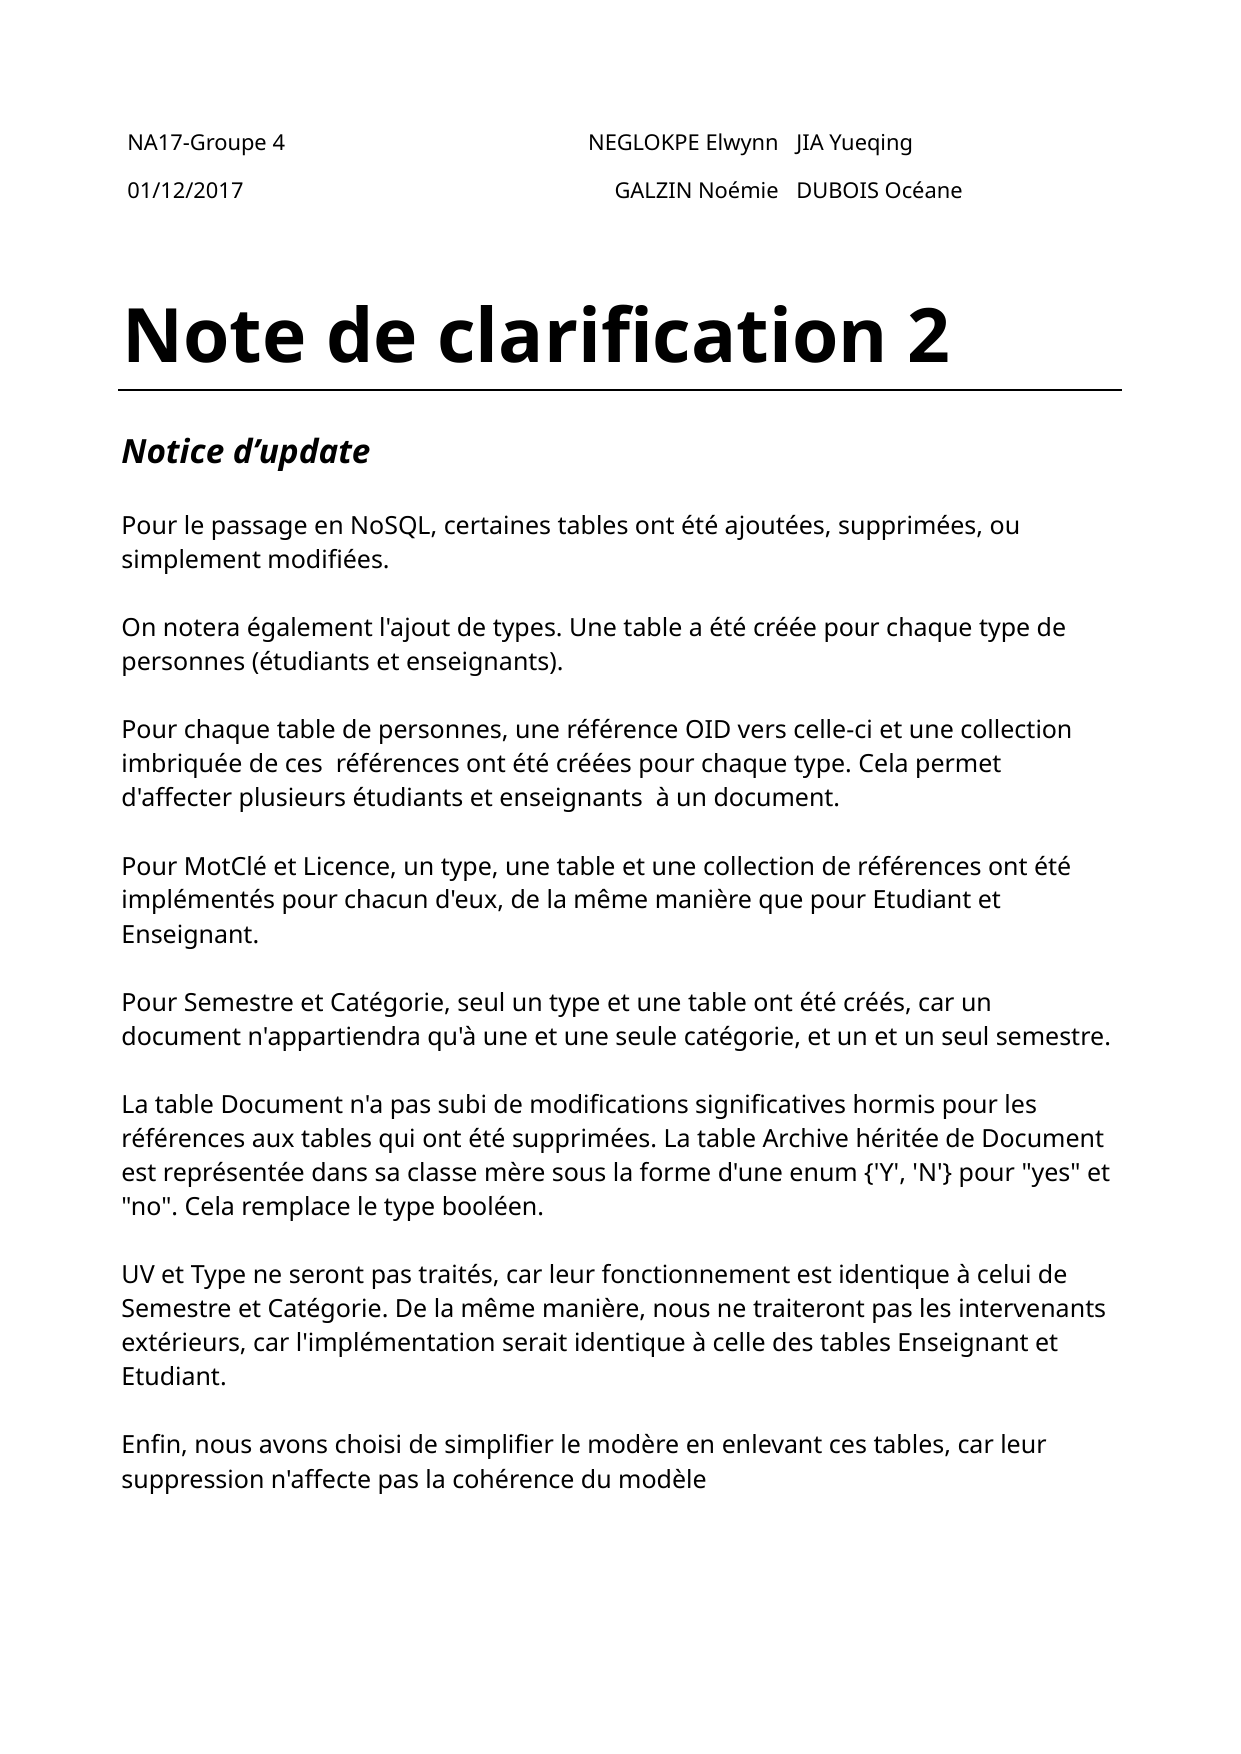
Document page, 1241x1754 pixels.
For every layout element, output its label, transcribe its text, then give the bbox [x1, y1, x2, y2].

text La table Document n'a pas subi de modifications significatives hormis pour les références aux tables qui ont été supprimées. La table Archive héritée de Document est représentée dans sa classe mère sous la forme d'une enum {'Y', 'N'} pour "yes" et "no". Cela remplace le type booléen. [119, 1083, 1122, 1223]
text Pour MotClé et Licence, un type, une table et une collection de références ont été implémentés pour chacun d'eux, de la même manière que pour Etudiant et Enseignant. [119, 845, 1122, 950]
text Pour chaque table de personnes, une référence OID vers celle-ci et une collection imbriquée de ces références ont été créées pour chaque type. Cela permet d'affecter plusieurs étudiants et enseignants à un document. [119, 709, 1122, 814]
text UV et Type ne seront pas traités, car leur fonctionnement est identique à celui de Semestre et Catégorie. De la même manière, nous ne traiteront pas les intervenants extérieurs, car l'implémentation serait identique à celle des tables Enseignant et Etudiant. [119, 1254, 1122, 1393]
text Enfin, nous avons choisi de simplifier le modère en enlevant ces tables, car leur suppression n'affecte pas la cohérence du modèle [119, 1424, 1122, 1495]
text Notice d’update [119, 425, 1122, 473]
text Pour le passage en NoSQL, certaines tables ont été ajoutées, supprimées, ou simplement modifiées. [119, 504, 1122, 576]
text On notera également l'ajout de types. Une table a été créée pour chaque type de personnes (étudiants et enseignants). [119, 607, 1122, 678]
text Pour Semestre et Catégorie, seul un type et une table ont été créés, car un document n'appartiendra qu'à une et une seule catégorie, et un et un seul semestre. [119, 981, 1122, 1052]
text Note de clarification 2 [118, 278, 1122, 389]
